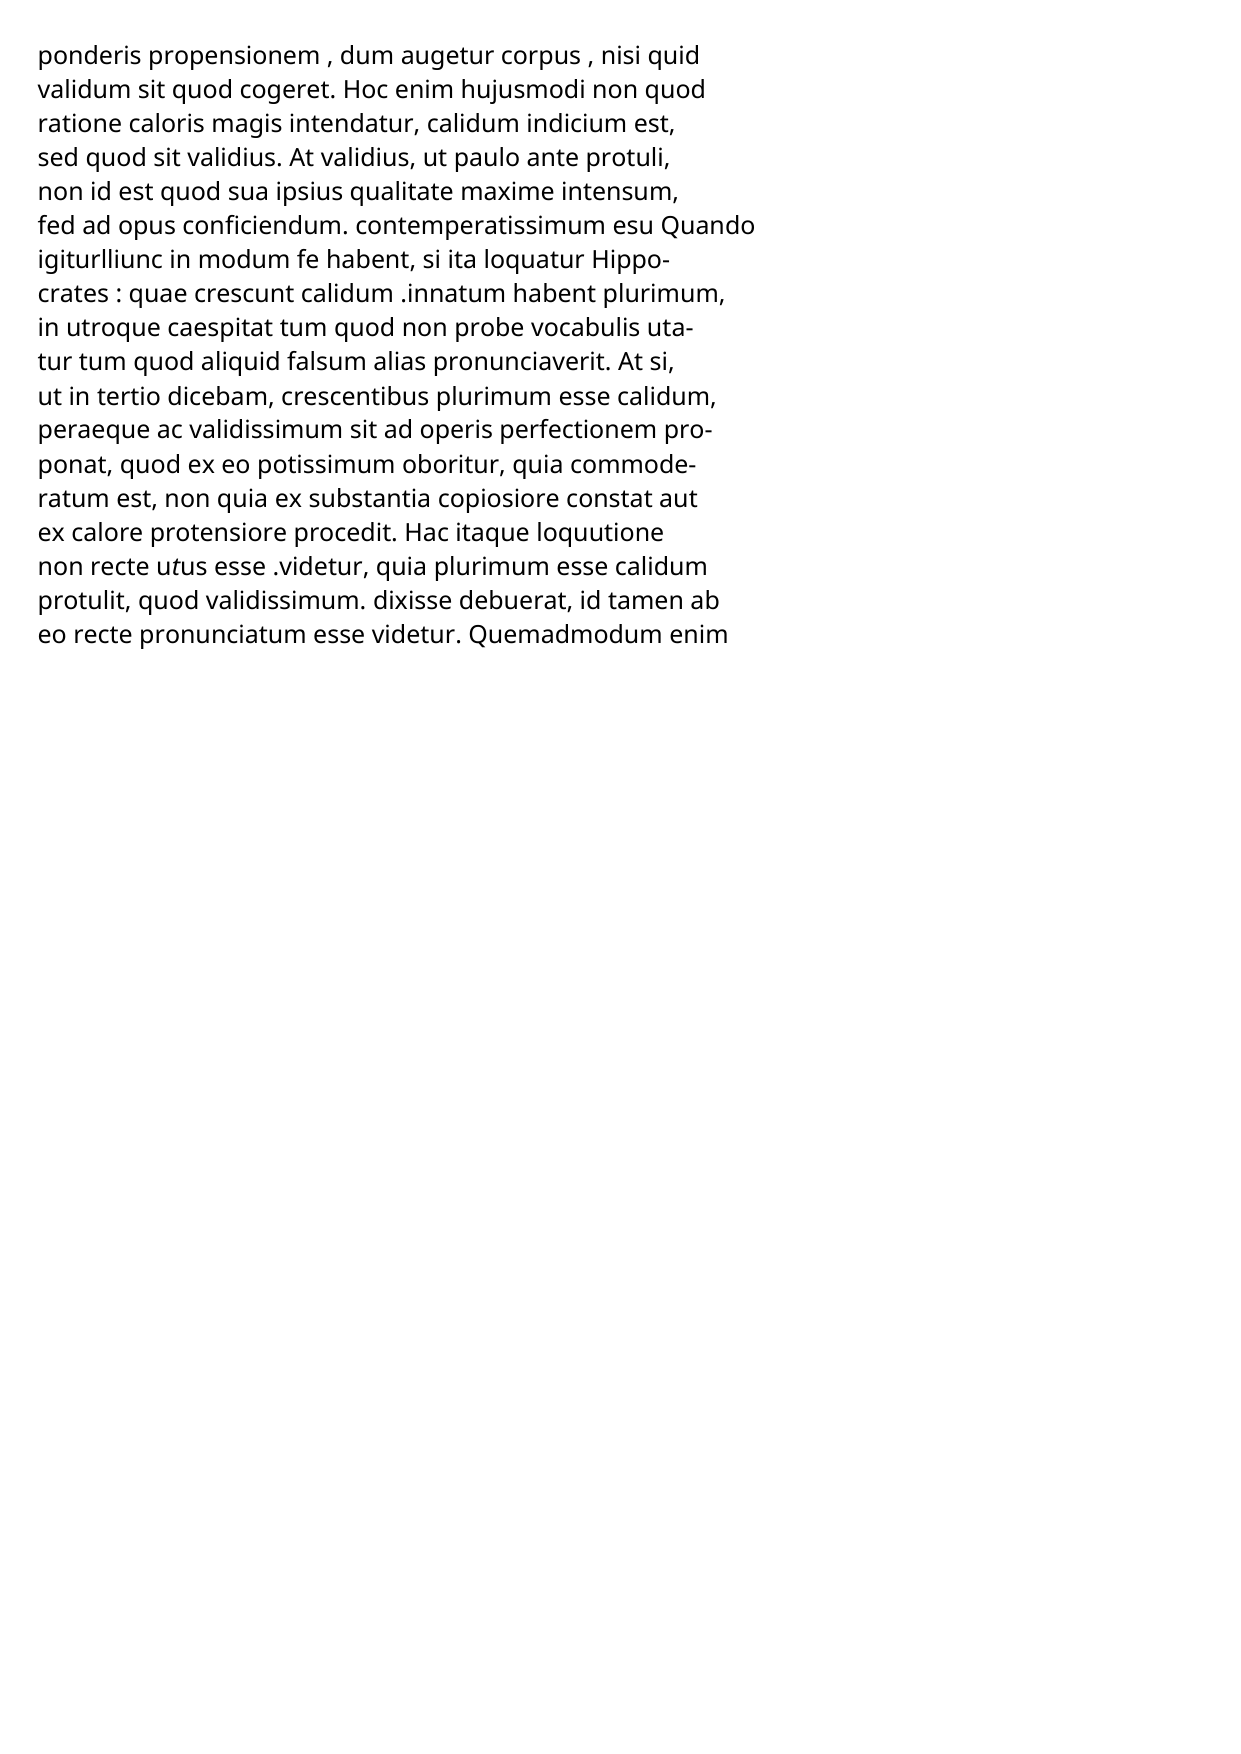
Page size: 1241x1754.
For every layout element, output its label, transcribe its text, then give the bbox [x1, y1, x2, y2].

text ponderis propensionem , dum augetur corpus , nisi quid validum sit quod cogeret. Hoc enim hujusmodi non quod ratione caloris magis intendatur, calidum indicium est, sed quod sit validius. At validius, ut paulo ante protuli, non id est quod sua ipsius qualitate maxime intensum, fed ad opus conficiendum. contemperatissimum esu Quando igiturlliunc in modum fe habent, si ita loquatur Hippo- crates : quae crescunt calidum .innatum habent plurimum, in utroque caespitat tum quod non probe vocabulis uta- tur tum quod aliquid falsum alias pronunciaverit. At si, ut in tertio dicebam, crescentibus plurimum esse calidum, peraeque ac validissimum sit ad operis perfectionem pro- ponat, quod ex eo potissimum oboritur, quia commode- ratum est, non quia ex substantia copiosiore constat aut ex calore protensiore procedit. Hac itaque loquutione non recte utus esse .videtur, quia plurimum esse calidum protulit, quod validissimum. dixisse debuerat, id tamen ab eo recte pronunciatum esse videtur. Quemadmodum enim [37, 37, 1203, 651]
